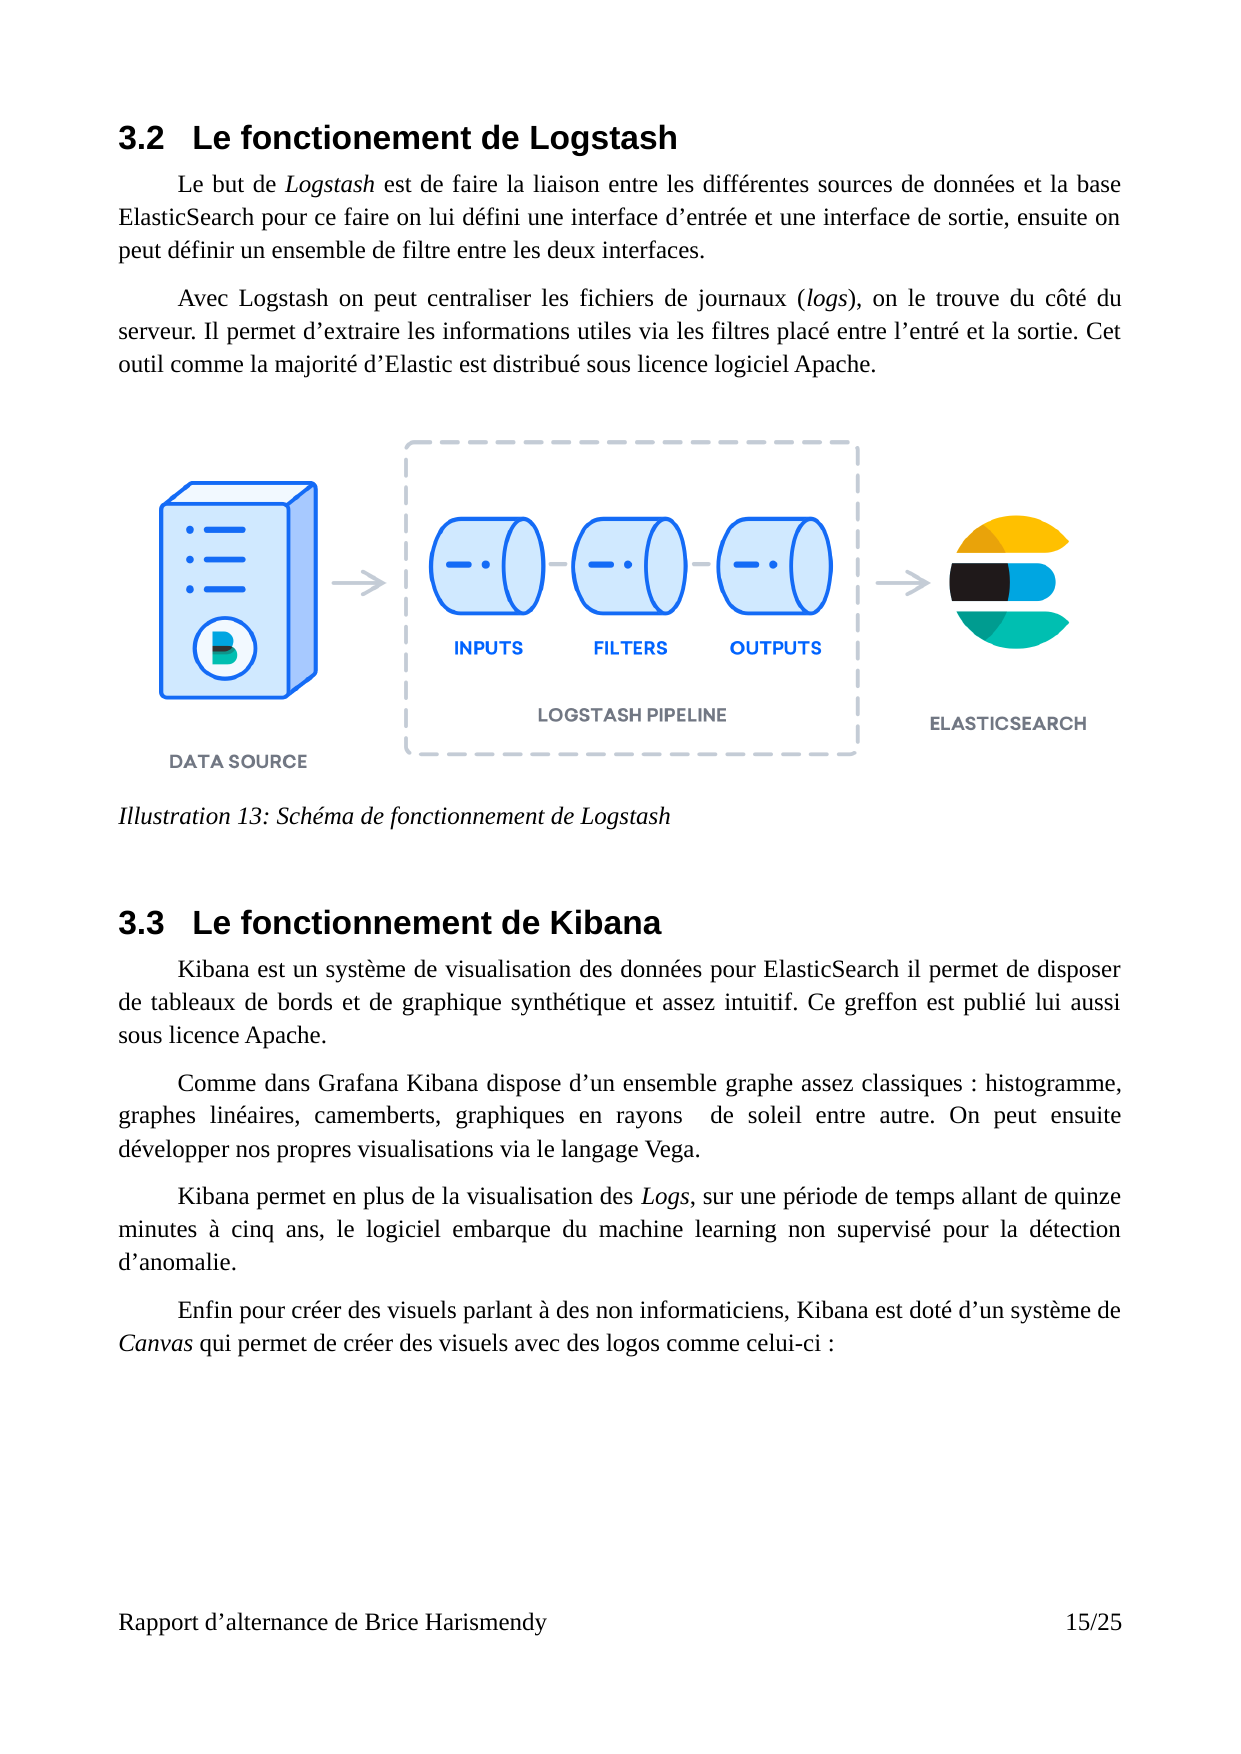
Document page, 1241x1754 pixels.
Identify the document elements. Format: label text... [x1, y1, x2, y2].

text Le but de Logstash est de faire la liaison entre les différentes sources de données et la base ElasticSearch pour ce faire on lui défini une interface d’entrée et une interface de sortie, ensuite on peut définir un ensemble de filtre entre les deux interfaces. [118, 169, 1122, 264]
text Kibana est un système de visualisation des données pour ElasticSearch il permet de disposer de tableaux de bords et de graphique synthétique et assez intuitif. Ce greffon est publié lui aussi sous licence Apache. [118, 954, 1122, 1049]
text Comme dans Grafana Kibana dispose d’un ensemble graphe assez classiques : histogramme, graphes linéaires, camemberts, graphiques en rayons de soleil entre autre. On peut ensuite développer nos propres visualisations via le langage Vega. [118, 1068, 1122, 1162]
subtitle Le fonctionement de Logstash [118, 118, 1122, 157]
text Kibana permet en plus de la visualisation des Logs, sur une période de temps allant de quinze minutes à cinq ans, le logiciel embarque du machine learning non supervisé pour la détection d’anomalie. [118, 1181, 1122, 1276]
text Avec Logstash on peut centraliser les fichiers de journaux (logs), on le trouve du côté du serveur. Il permet d’extraire les informations utiles via les filtres placé entre l’entré et la sortie. Cet outil comme la majorité d’Elastic est distribué sous licence logiciel Apache. [118, 283, 1122, 378]
picture [118, 427, 1123, 796]
text Illustration 13: Schéma de fonctionnement de Logstash [118, 796, 1122, 830]
subtitle Le fonctionnement de Kibana [118, 903, 1122, 941]
text Enfin pour créer des visuels parlant à des non informaticiens, Kibana est doté d’un système de Canvas qui permet de créer des visuels avec des logos comme celui-ci : [118, 1295, 1122, 1357]
